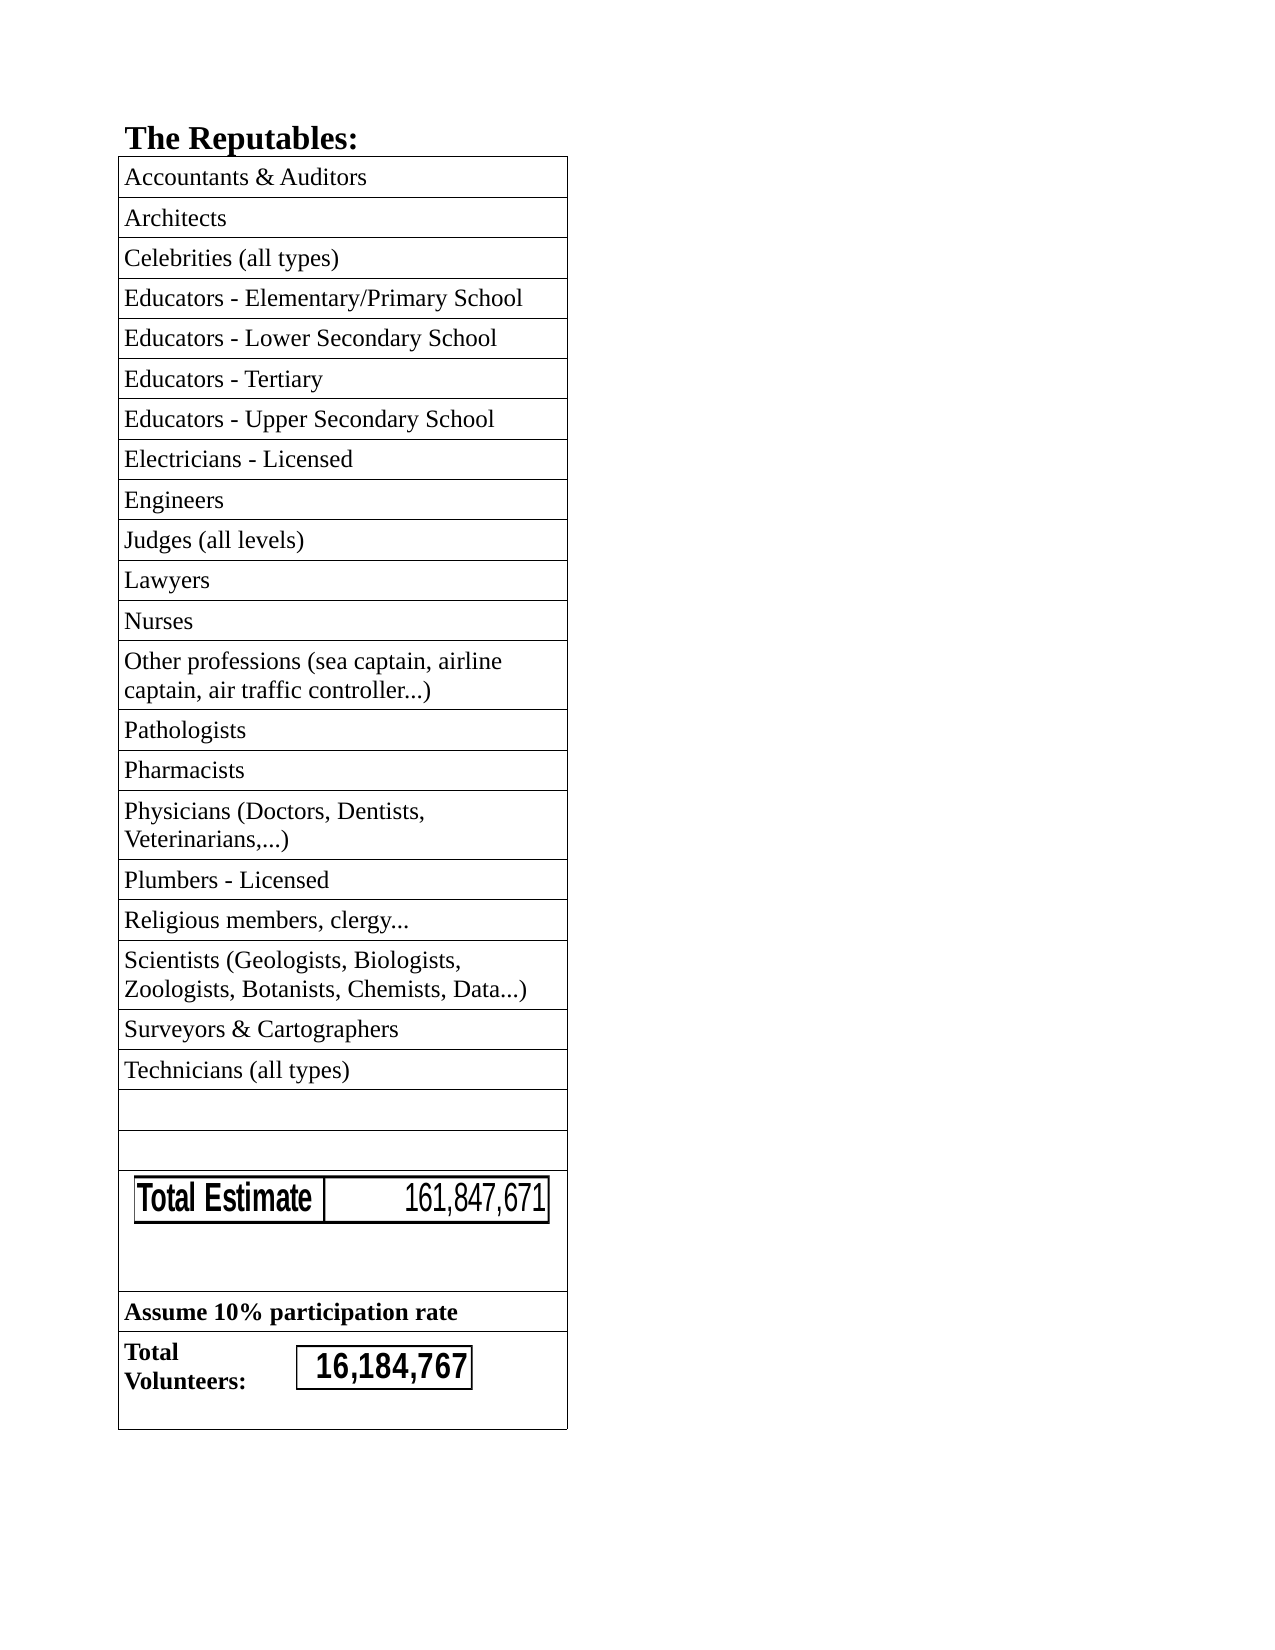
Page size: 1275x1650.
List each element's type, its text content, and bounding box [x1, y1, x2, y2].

table_cell Scientists (Geologists, Biologists, Zoologists, Botanists, Chemists, Data...) [119, 941, 567, 1009]
table_cell Pharmacists [119, 751, 567, 790]
table_cell [119, 1171, 567, 1291]
table_cell Technicians (all types) [119, 1050, 567, 1089]
table_header Accountants & Auditors [119, 157, 567, 197]
table_cell Physicians (Doctors, Dentists, Veterinarians,...) [119, 791, 567, 859]
table_cell Religious members, clergy... [119, 900, 567, 939]
table_cell Total Volunteers: [119, 1332, 567, 1429]
table_cell Engineers [119, 480, 567, 519]
table_cell Educators - Upper Secondary School [119, 399, 567, 439]
table_cell Pathologists [119, 710, 567, 749]
table_cell Assume 10% participation rate [119, 1292, 567, 1331]
table_cell Judges (all levels) [119, 520, 567, 559]
table_cell Celebrities (all types) [119, 238, 567, 277]
table_cell Other professions (sea captain, airline captain, air traffic controller...) [119, 641, 567, 709]
table_cell Architects [119, 198, 567, 237]
table_cell Plumbers - Licensed [119, 860, 567, 899]
text The Reputables: [118, 118, 1157, 156]
table_cell Educators - Tertiary [119, 359, 567, 398]
table_cell Lawyers [119, 561, 567, 600]
table_cell Educators - Elementary/Primary School [119, 279, 567, 318]
table_cell [119, 1090, 567, 1129]
table_cell Surveyors & Cartographers [119, 1010, 567, 1049]
table_cell Nurses [119, 601, 567, 640]
table_cell Electricians - Licensed [119, 440, 567, 479]
table_cell [119, 1131, 567, 1170]
table_cell Educators - Lower Secondary School [119, 319, 567, 358]
